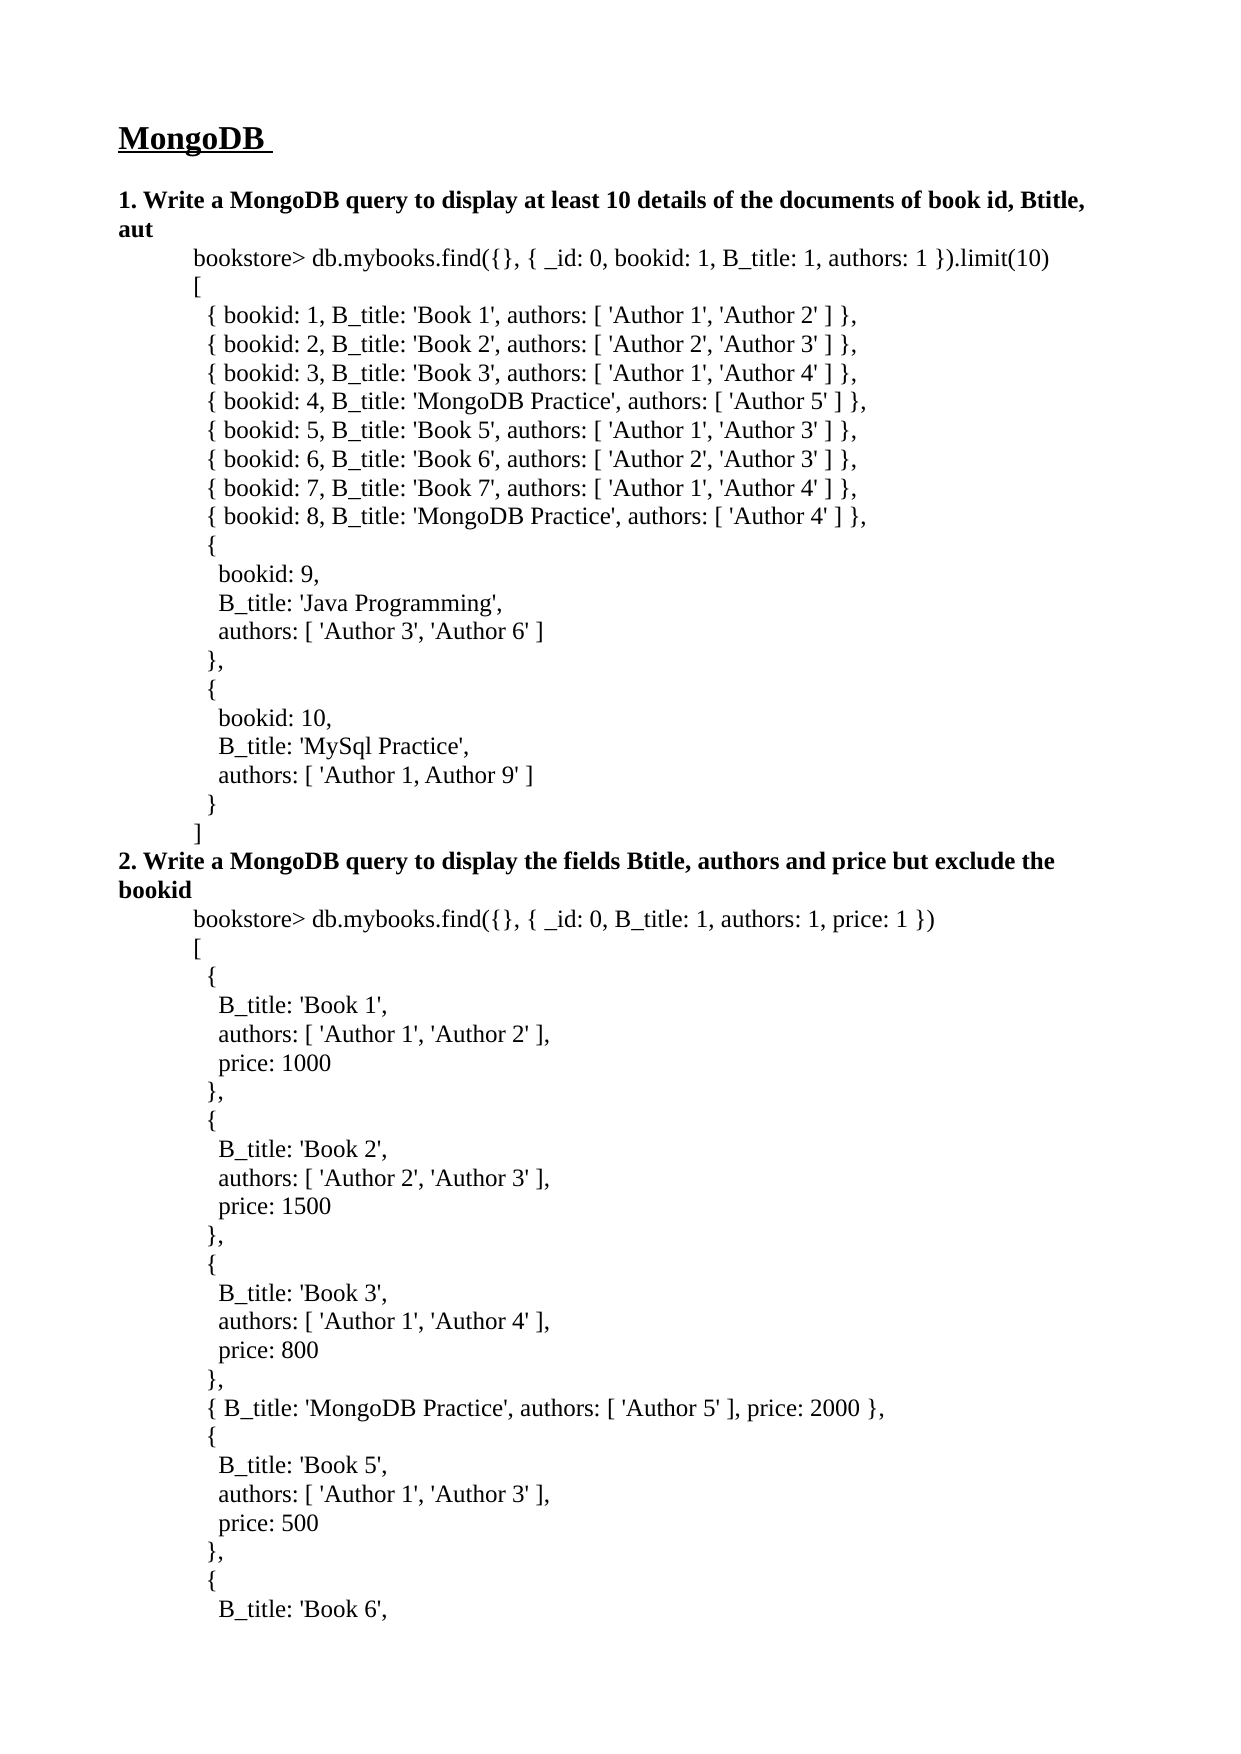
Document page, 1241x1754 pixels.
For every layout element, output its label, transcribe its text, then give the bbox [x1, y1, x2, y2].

text }, [193, 1364, 1122, 1393]
text bookstore> db.mybooks.find({}, { _id: 0, bookid: 1, B_title: 1, authors: 1 }).limit(10) [193, 243, 1122, 271]
text authors: [ 'Author 3', 'Author 6' ] [193, 616, 1122, 645]
text authors: [ 'Author 1', 'Author 3' ], [193, 1479, 1122, 1508]
text { [193, 1565, 1122, 1594]
text price: 1000 [193, 1048, 1122, 1076]
text 2. Write a MongoDB query to display the fields Btitle, authors and price but exclude the bookid [118, 846, 1122, 904]
text { bookid: 3, B_title: 'Book 3', authors: [ 'Author 1', 'Author 4' ] }, [193, 358, 1122, 386]
text { bookid: 5, B_title: 'Book 5', authors: [ 'Author 1', 'Author 3' ] }, [193, 415, 1122, 444]
text { [193, 674, 1122, 703]
text price: 800 [193, 1335, 1122, 1364]
text ] [193, 818, 1122, 846]
text authors: [ 'Author 2', 'Author 3' ], [193, 1163, 1122, 1191]
text bookid: 9, [193, 559, 1122, 588]
text bookstore> db.mybooks.find({}, { _id: 0, B_title: 1, authors: 1, price: 1 }) [193, 904, 1122, 933]
text { bookid: 2, B_title: 'Book 2', authors: [ 'Author 2', 'Author 3' ] }, [193, 329, 1122, 358]
text }, [193, 645, 1122, 674]
text { bookid: 7, B_title: 'Book 7', authors: [ 'Author 1', 'Author 4' ] }, [193, 473, 1122, 501]
text }, [193, 1076, 1122, 1105]
text authors: [ 'Author 1, Author 9' ] [193, 760, 1122, 789]
text B_title: 'Book 5', [193, 1450, 1122, 1479]
text B_title: 'Book 6', [193, 1594, 1122, 1623]
text price: 1500 [193, 1191, 1122, 1220]
text }, [193, 1536, 1122, 1565]
text MongoDB [118, 118, 1122, 156]
text 1. Write a MongoDB query to display at least 10 details of the documents of book id, Btitle, aut [118, 185, 1122, 243]
text { B_title: 'MongoDB Practice', authors: [ 'Author 5' ], price: 2000 }, [193, 1393, 1122, 1421]
text { [193, 1421, 1122, 1450]
text B_title: 'Book 1', [193, 990, 1122, 1019]
text B_title: 'Java Programming', [193, 588, 1122, 616]
text { bookid: 8, B_title: 'MongoDB Practice', authors: [ 'Author 4' ] }, [193, 501, 1122, 530]
text B_title: 'Book 3', [193, 1278, 1122, 1306]
text }, [193, 1220, 1122, 1249]
text [ [193, 933, 1122, 961]
text { bookid: 4, B_title: 'MongoDB Practice', authors: [ 'Author 5' ] }, [193, 386, 1122, 415]
text { [193, 1249, 1122, 1278]
text authors: [ 'Author 1', 'Author 4' ], [193, 1306, 1122, 1335]
text { [193, 961, 1122, 990]
text B_title: 'MySql Practice', [193, 731, 1122, 760]
text { [193, 1105, 1122, 1134]
text B_title: 'Book 2', [193, 1134, 1122, 1163]
text price: 500 [193, 1508, 1122, 1536]
text authors: [ 'Author 1', 'Author 2' ], [193, 1019, 1122, 1048]
text bookid: 10, [193, 703, 1122, 731]
text { bookid: 6, B_title: 'Book 6', authors: [ 'Author 2', 'Author 3' ] }, [193, 444, 1122, 473]
text { bookid: 1, B_title: 'Book 1', authors: [ 'Author 1', 'Author 2' ] }, [193, 300, 1122, 329]
text { [193, 530, 1122, 559]
text [ [193, 271, 1122, 300]
text } [193, 789, 1122, 818]
